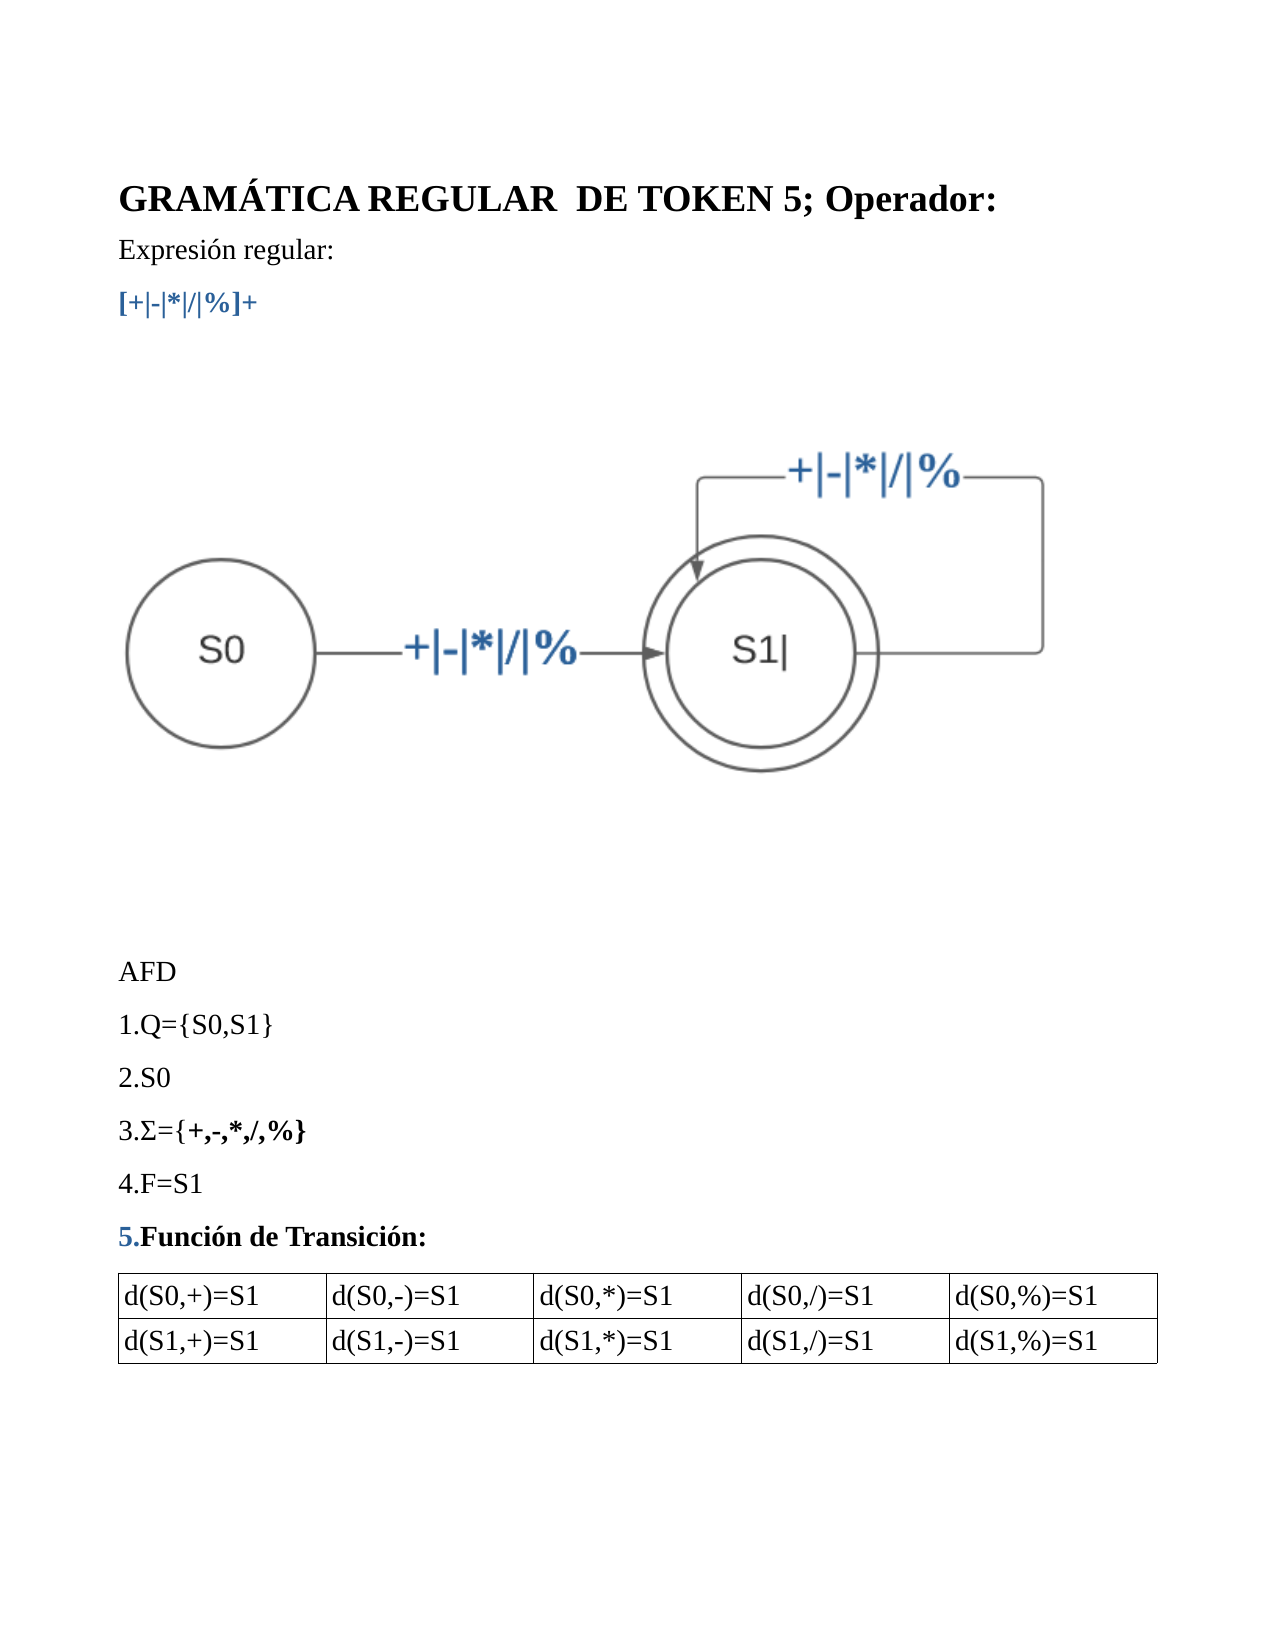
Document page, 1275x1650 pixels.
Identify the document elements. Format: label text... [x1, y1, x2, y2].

text [+|-|*|/|%]+ [118, 286, 1157, 319]
text 3.Σ={+,-,*,/,%} [118, 1113, 1157, 1147]
picture [93, 336, 1125, 843]
text 5.Función de Transición: [118, 1219, 1157, 1253]
text 2.S0 [118, 1060, 1157, 1094]
text 4.F=S1 [118, 1166, 1157, 1200]
table_header d(S0,*)=S1 [534, 1274, 741, 1318]
table_cell d(S1,+)=S1 [119, 1319, 326, 1363]
table_header d(S0,%)=S1 [950, 1274, 1157, 1318]
text AFD [118, 954, 1157, 987]
table_cell d(S1,/)=S1 [742, 1319, 949, 1363]
table_header d(S0,+)=S1 [119, 1274, 326, 1318]
table_cell d(S1,%)=S1 [950, 1319, 1157, 1363]
text Expresión regular: [118, 232, 1157, 266]
table_header d(S0,-)=S1 [327, 1274, 533, 1318]
table_cell d(S1,-)=S1 [327, 1319, 533, 1363]
table_cell d(S1,*)=S1 [534, 1319, 741, 1363]
text 1.Q={S0,S1} [118, 1007, 1157, 1041]
table_header d(S0,/)=S1 [742, 1274, 949, 1318]
subtitle GRAMÁTICA REGULAR DE TOKEN 5; Operador: [118, 176, 1157, 220]
